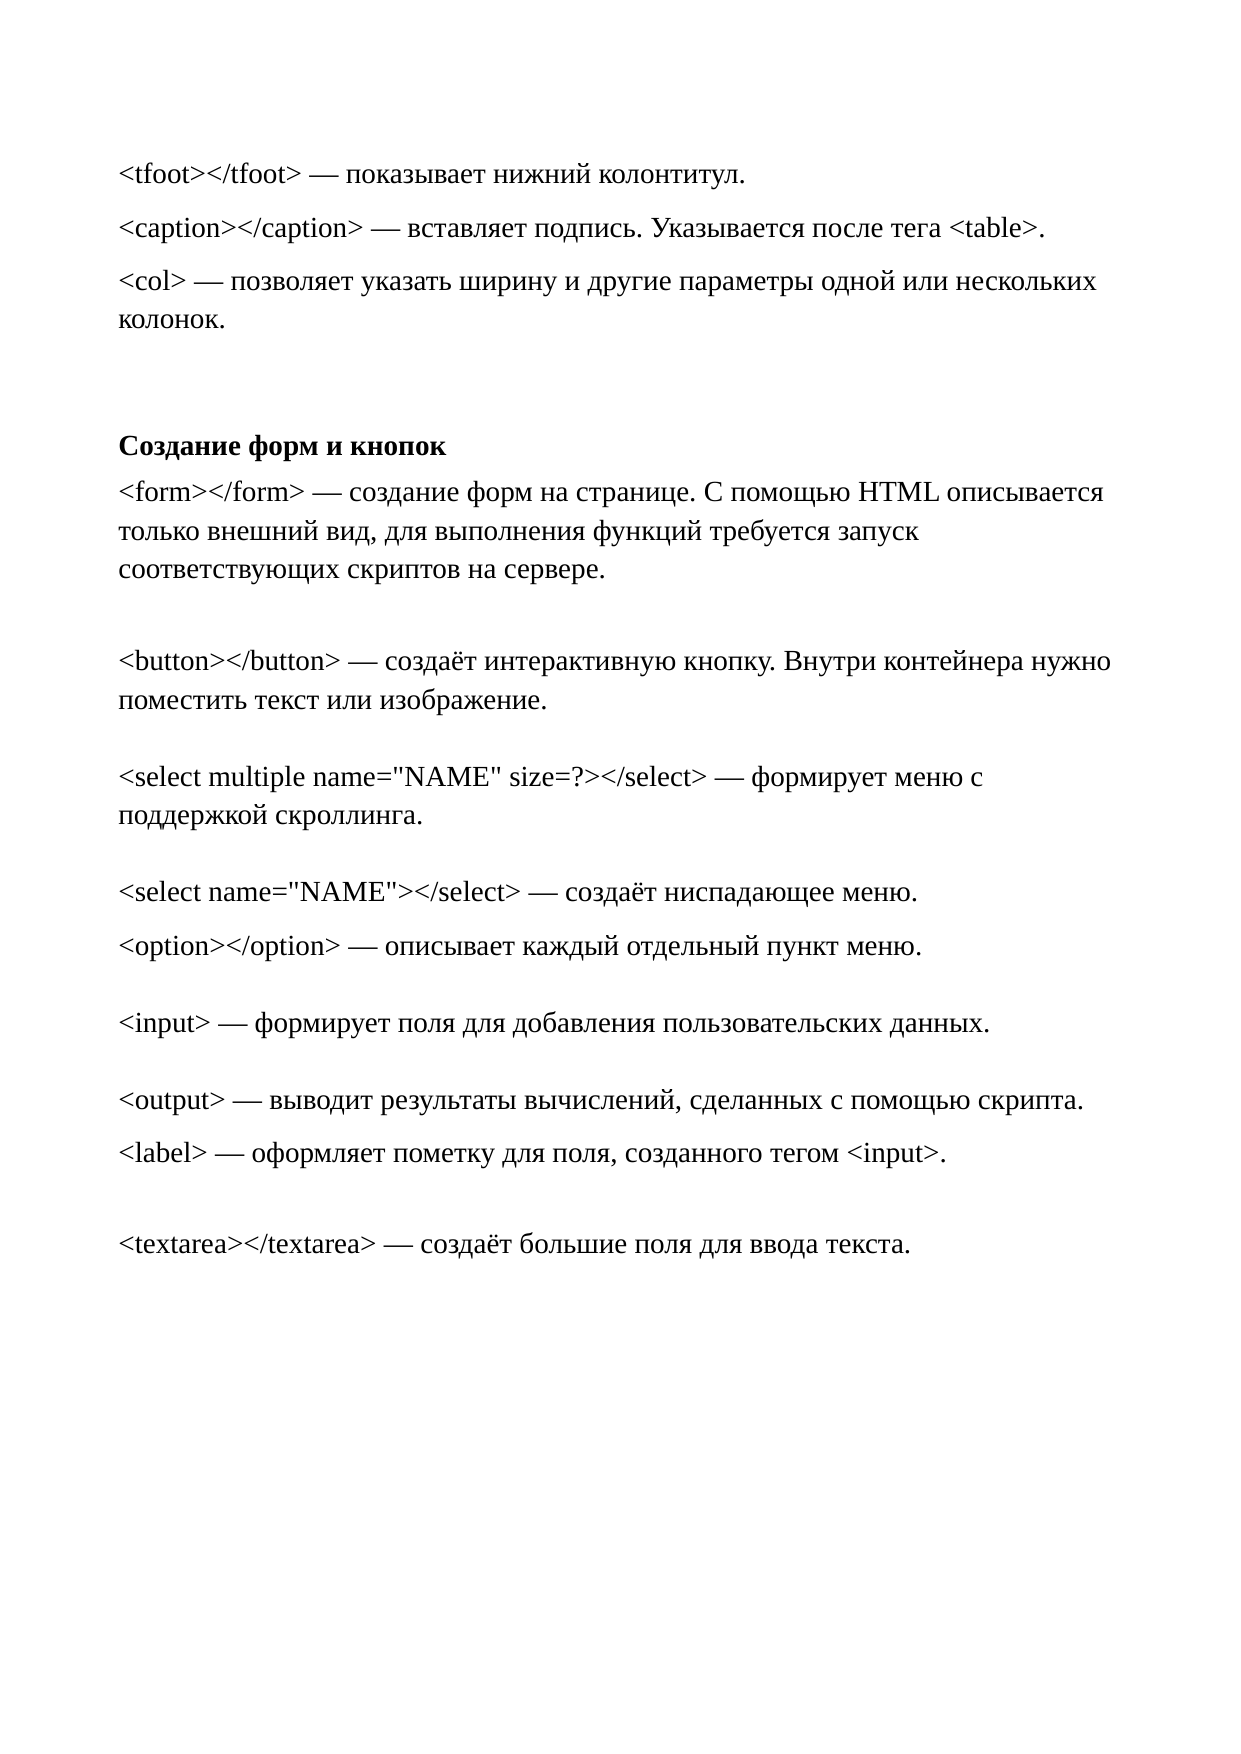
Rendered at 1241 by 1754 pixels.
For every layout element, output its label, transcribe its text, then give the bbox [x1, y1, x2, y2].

text <button></button> — создаёт интерактивную кнопку. Внутри контейнера нужно поместить текст или изображение. <select multiple name="NAME" size=?></select> — формирует меню с поддержкой скроллинга. <select name="NAME"></select> — создаёт ниспадающее меню. [118, 643, 1122, 908]
text <textarea></textarea> — создаёт большие поля для ввода текста. [118, 1188, 1122, 1260]
text <option></option> — описывает каждый отдельный пункт меню. <input> — формирует поля для добавления пользовательских данных. <output> — выводит результаты вычислений, сделанных с помощью скрипта. [118, 928, 1122, 1115]
text <form></form> — создание форм на странице. С помощью HTML описывается только внешний вид, для выполнения функций требуется запуск соответствующих скриптов на сервере. [118, 474, 1122, 624]
text <caption></caption> — вставляет подпись. Указывается после тега <table>. [118, 210, 1122, 243]
text <tfoot></tfoot> — показывает нижний колонтитул. [118, 118, 1122, 190]
subtitle Создание форм и кнопок [118, 428, 1122, 462]
text <label> — оформляет пометку для поля, созданного тегом <input>. [118, 1135, 1122, 1168]
text <col> — позволяет указать ширину и другие параметры одной или нескольких колонок. [118, 263, 1122, 335]
